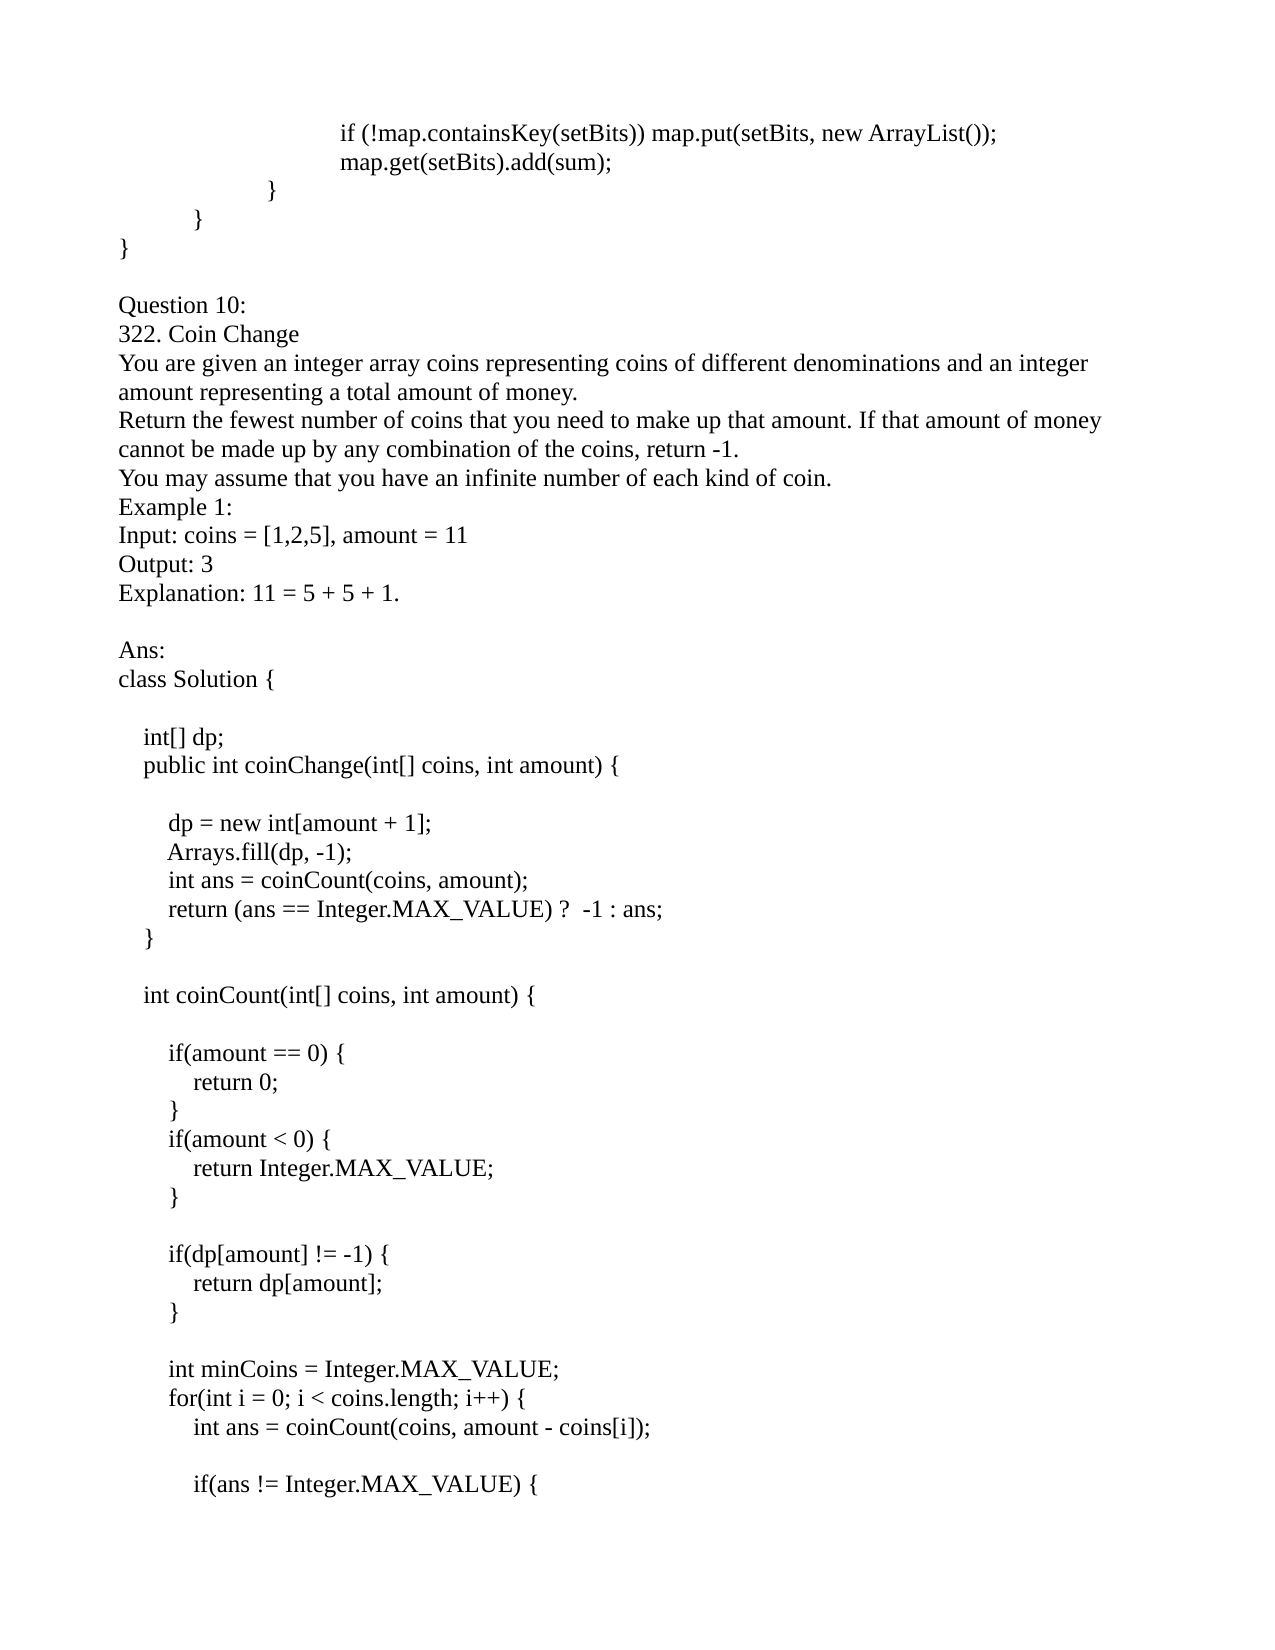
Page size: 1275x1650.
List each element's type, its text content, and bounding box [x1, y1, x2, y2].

text Arrays.fill(dp, -1); [118, 837, 1157, 866]
text } [118, 1297, 1157, 1326]
text for(int i = 0; i < coins.length; i++) { [118, 1383, 1157, 1412]
text } [118, 1182, 1157, 1211]
text if(ans != Integer.MAX_VALUE) { [118, 1469, 1157, 1498]
text public int coinChange(int[] coins, int amount) { [118, 751, 1157, 779]
text } [118, 1096, 1157, 1124]
text int minCoins = Integer.MAX_VALUE; [118, 1354, 1157, 1383]
text int ans = coinCount(coins, amount); [118, 866, 1157, 894]
text Question 10: [118, 291, 1157, 319]
text Explanation: 11 = 5 + 5 + 1. [118, 578, 1157, 607]
text Example 1: [118, 492, 1157, 521]
text if(amount < 0) { [118, 1124, 1157, 1153]
text } [118, 233, 1157, 262]
text You may assume that you have an infinite number of each kind of coin. [118, 463, 1157, 492]
text } [118, 176, 1157, 204]
text class Solution { [118, 664, 1157, 693]
text return Integer.MAX_VALUE; [118, 1153, 1157, 1182]
text Return the fewest number of coins that you need to make up that amount. If that amount of money cannot be made up by any combination of the coins, return -1. [118, 406, 1157, 463]
text int[] dp; [118, 722, 1157, 751]
text map.get(setBits).add(sum); [118, 147, 1157, 176]
text return dp[amount]; [118, 1268, 1157, 1297]
text if(amount == 0) { [118, 1038, 1157, 1067]
text return (ans == Integer.MAX_VALUE) ? -1 : ans; [118, 894, 1157, 923]
text Input: coins = [1,2,5], amount = 11 [118, 521, 1157, 549]
text } [118, 923, 1157, 952]
text if (!map.containsKey(setBits)) map.put(setBits, new ArrayList()); [118, 118, 1157, 147]
text } [118, 204, 1157, 233]
text Output: 3 [118, 549, 1157, 578]
text int ans = coinCount(coins, amount - coins[i]); [118, 1412, 1157, 1441]
text dp = new int[amount + 1]; [118, 808, 1157, 837]
text int coinCount(int[] coins, int amount) { [118, 981, 1157, 1009]
text return 0; [118, 1067, 1157, 1096]
text Ans: [118, 636, 1157, 664]
text You are given an integer array coins representing coins of different denominations and an integer amount representing a total amount of money. [118, 348, 1157, 406]
text 322. Coin Change [118, 319, 1157, 348]
text if(dp[amount] != -1) { [118, 1239, 1157, 1268]
